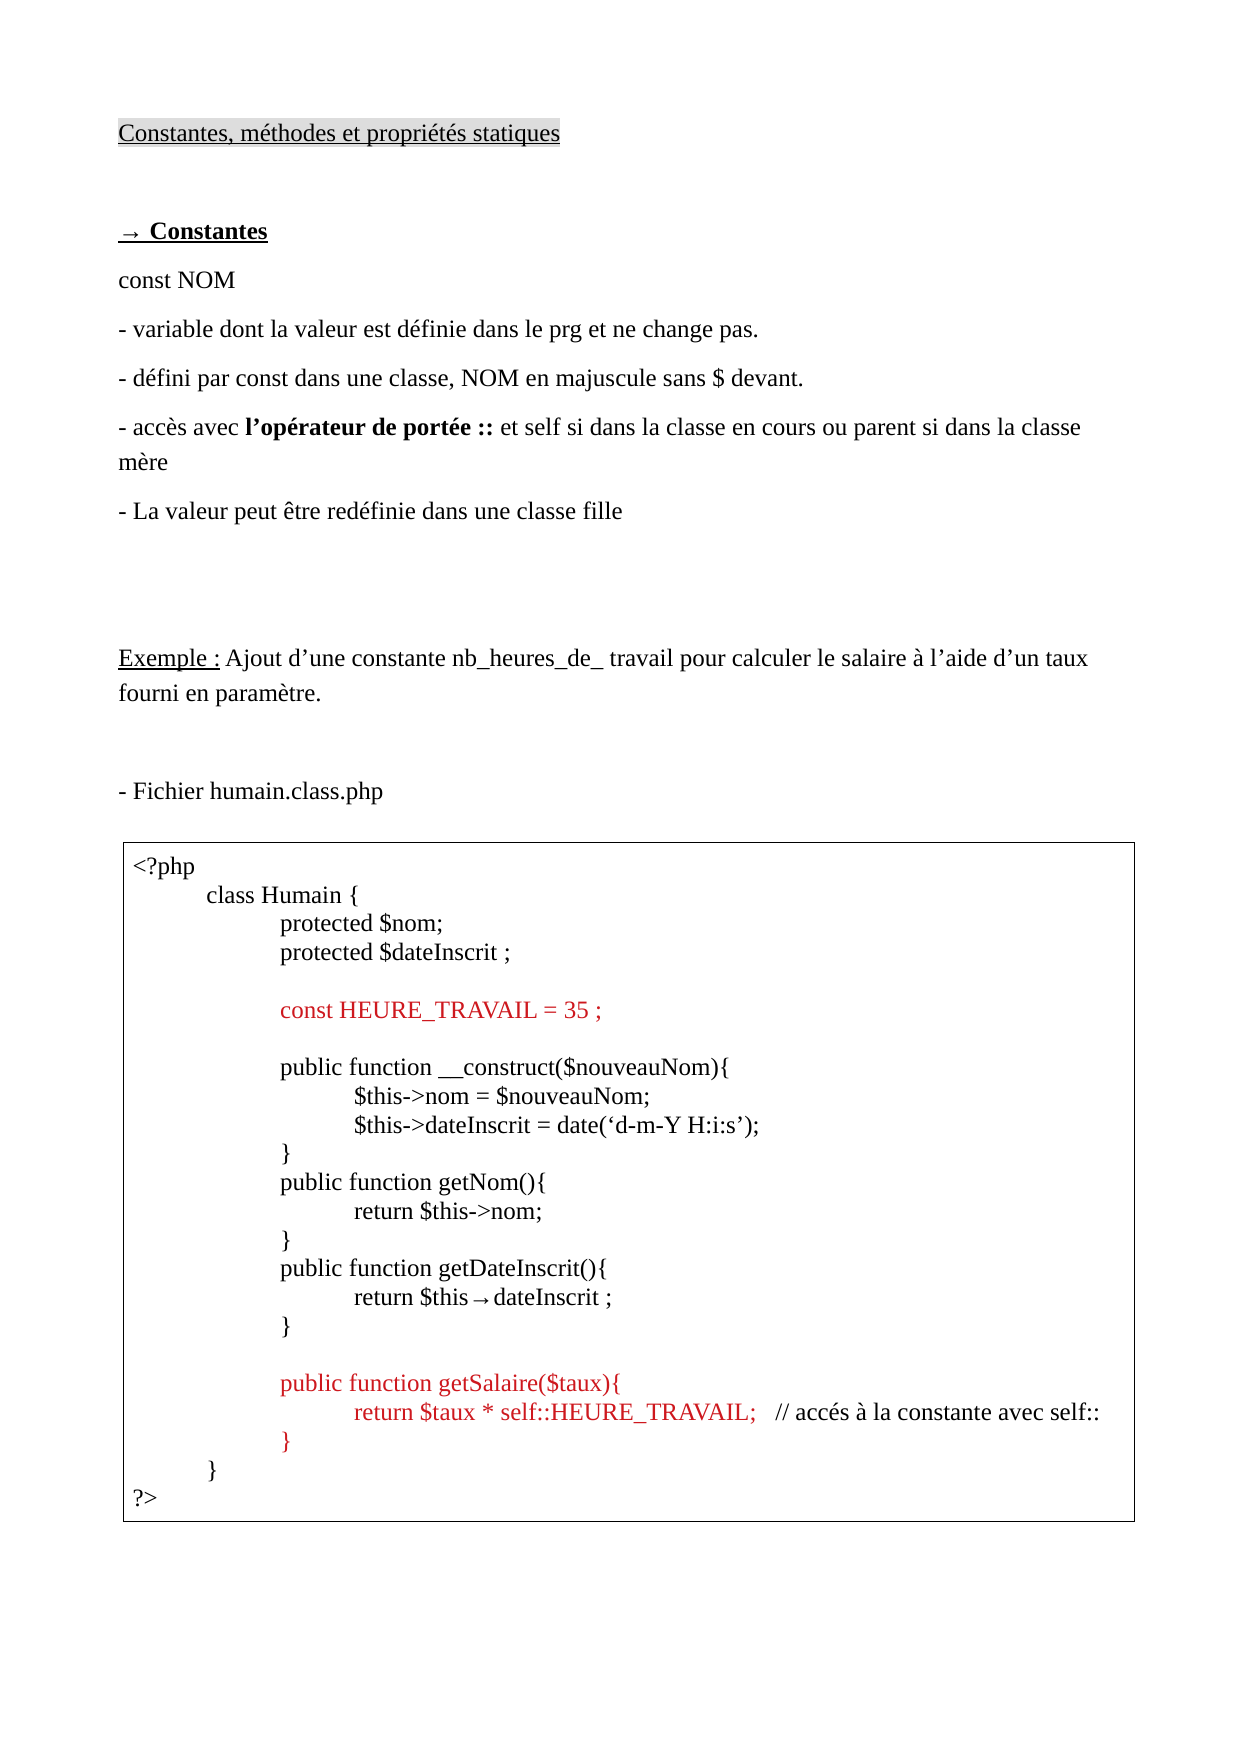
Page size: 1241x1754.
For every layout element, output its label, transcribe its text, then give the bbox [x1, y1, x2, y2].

text } [132, 1455, 1126, 1483]
text - variable dont la valeur est définie dans le prg et ne change pas. [118, 314, 1122, 343]
text protected $dateInscrit ; [132, 937, 1126, 966]
text } [132, 1138, 1126, 1167]
text public function getSalaire($taux){ [132, 1368, 1126, 1397]
text public function __construct($nouveauNom){ [132, 1052, 1126, 1081]
text → Constantes [118, 216, 1122, 245]
text const NOM [118, 265, 1122, 294]
text return $taux * self::HEURE_TRAVAIL; // accés à la constante avec self:: [132, 1397, 1126, 1426]
text } [132, 1426, 1126, 1455]
text ?> [132, 1483, 1126, 1512]
text class Humain { [132, 880, 1126, 908]
text - défini par const dans une classe, NOM en majuscule sans $ devant. [118, 363, 1122, 392]
text - accès avec l’opérateur de portée :: et self si dans la classe en cours ou parent si dans la classe mère [118, 412, 1122, 476]
text return $this->nom; [132, 1196, 1126, 1225]
text <?php [132, 851, 1126, 880]
text $this->dateInscrit = date(‘d-m-Y H:i:s’); [132, 1110, 1126, 1138]
text } [132, 1225, 1126, 1253]
text protected $nom; [132, 908, 1126, 937]
text Exemple : Ajout d’une constante nb_heures_de_ travail pour calculer le salaire à l’aide d’un taux fourni en paramètre. [118, 643, 1122, 706]
text return $this→dateInscrit ; [132, 1282, 1126, 1311]
text Constantes, méthodes et propriétés statiques [118, 118, 1122, 147]
text - La valeur peut être redéfinie dans une classe fille [118, 496, 1122, 525]
text } [132, 1311, 1126, 1340]
text public function getDateInscrit(){ [132, 1253, 1126, 1282]
text public function getNom(){ [132, 1167, 1126, 1196]
text - Fichier humain.class.php [118, 776, 1122, 804]
text $this->nom = $nouveauNom; [132, 1081, 1126, 1110]
text const HEURE_TRAVAIL = 35 ; [132, 995, 1126, 1023]
